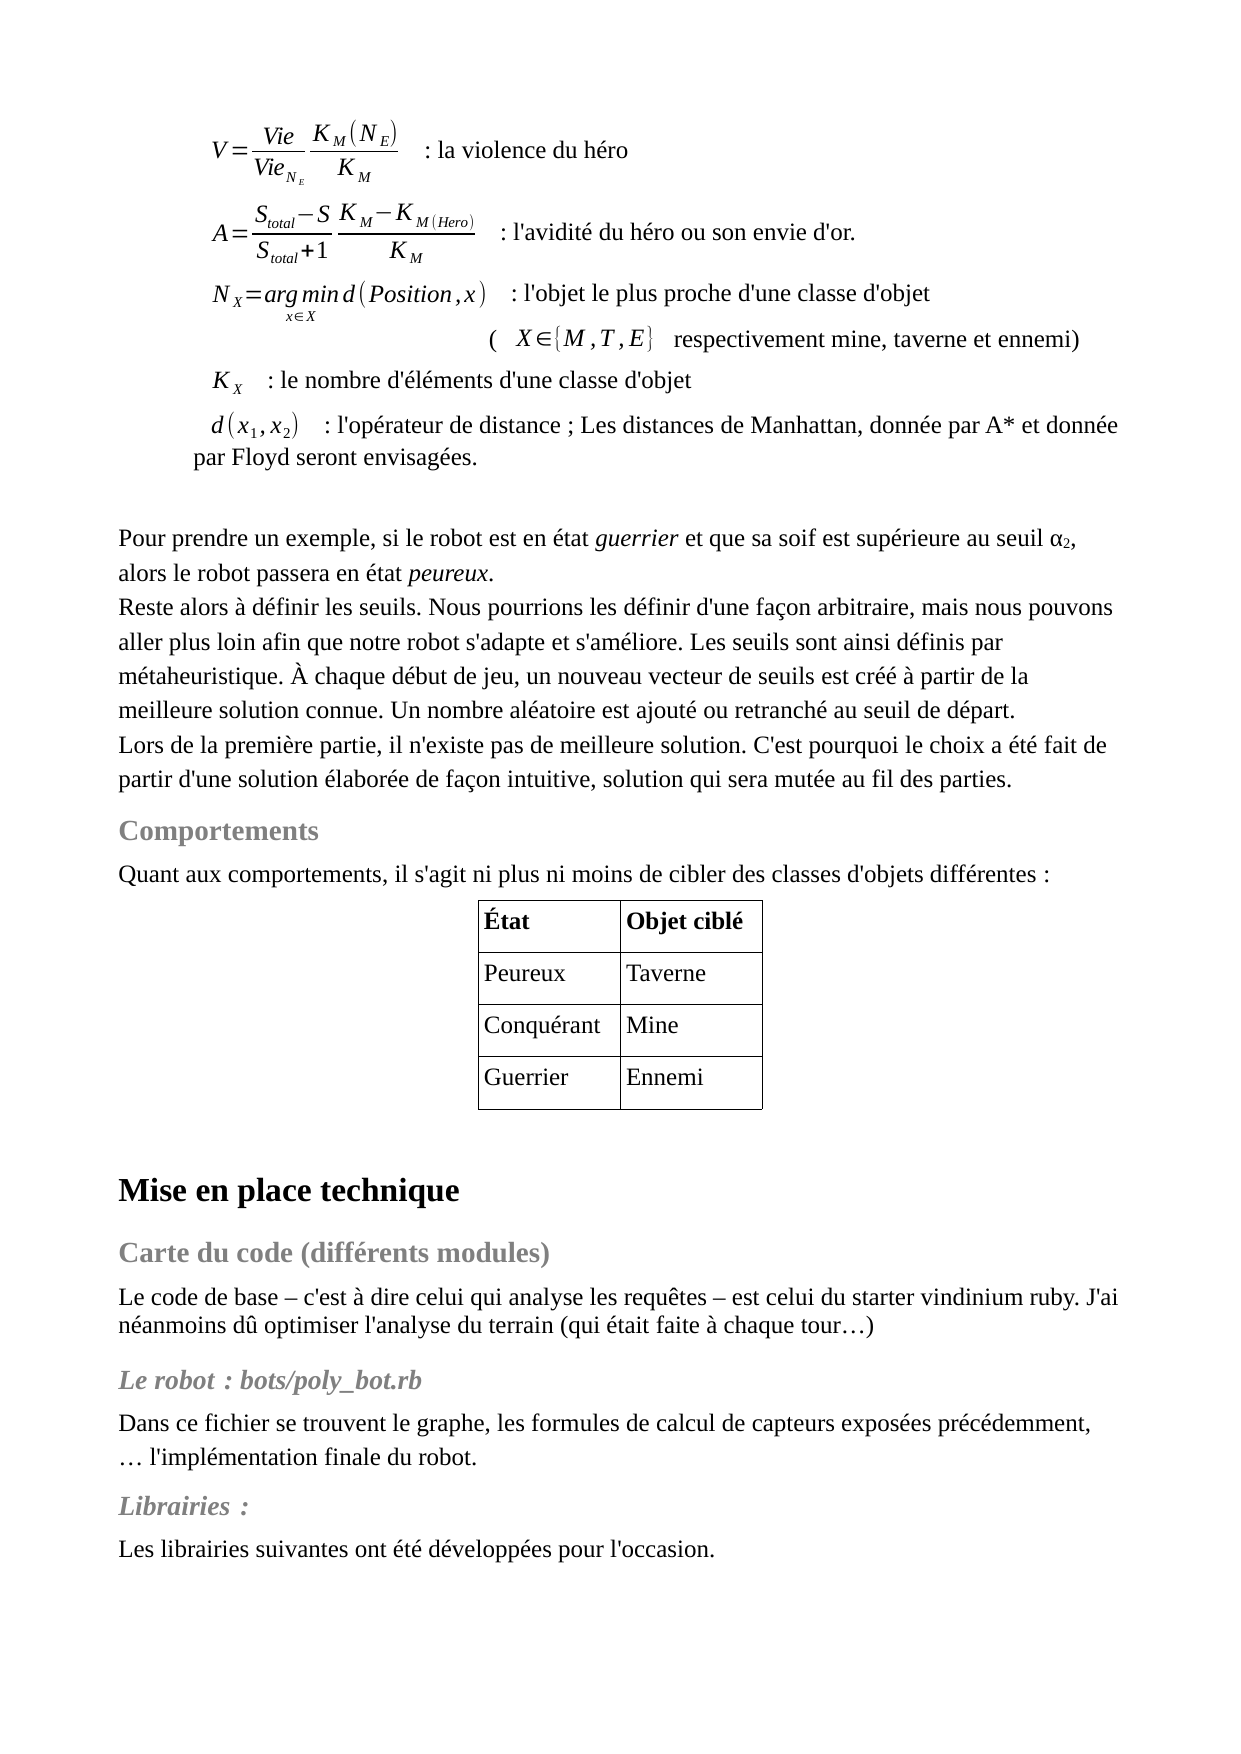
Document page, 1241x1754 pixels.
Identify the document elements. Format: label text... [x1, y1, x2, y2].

list : le nombre d'éléments d'une classe d'objet [156, 366, 1122, 398]
table_header Objet ciblé [621, 901, 762, 952]
subtitle Carte du code (différents modules) [118, 1236, 1122, 1269]
text Dans ce fichier se trouvent le graphe, les formules de calcul de capteurs exposées précédemment, … l'implémentation finale du robot. [118, 1408, 1122, 1471]
subtitle Le robot : bots/poly_bot.rb [118, 1363, 1122, 1395]
table_cell Taverne [621, 953, 762, 1004]
table_cell Mine [621, 1005, 762, 1056]
list : l'objet le plus proche d'une classe d'objet (respectivement mine, taverne et ennemi) [156, 278, 1122, 354]
table_header État [479, 901, 620, 952]
table_cell Ennemi [621, 1057, 762, 1108]
subtitle Librairies : [118, 1489, 1122, 1521]
subtitle Mise en place technique [118, 1170, 1122, 1208]
text Quant aux comportements, il s'agit ni plus ni moins de cibler des classes d'objets différentes : [118, 859, 1122, 888]
list : l'avidité du héro ou son envie d'or. [156, 199, 1122, 267]
list : la violence du héro [156, 118, 1122, 187]
text Le code de base – c'est à dire celui qui analyse les requêtes – est celui du starter vindinium ruby. J'ai néanmoins dû optimiser l'analyse du terrain (qui était faite à chaque tour…) [118, 1282, 1122, 1339]
table_cell Guerrier [479, 1057, 620, 1108]
table_cell Peureux [479, 953, 620, 1004]
table_cell Conquérant [479, 1005, 620, 1056]
text Pour prendre un exemple, si le robot est en état guerrier et que sa soif est supérieure au seuil α2, alors le robot passera en état peureux. [118, 523, 1122, 586]
text Lors de la première partie, il n'existe pas de meilleure solution. C'est pourquoi le choix a été fait de partir d'une solution élaborée de façon intuitive, solution qui sera mutée au fil des parties. [118, 730, 1122, 793]
text Les librairies suivantes ont été développées pour l'occasion. [118, 1534, 1122, 1562]
list : l'opérateur de distance ; Les distances de Manhattan, donnée par A* et donnée par Floyd seront envisagées. [156, 410, 1122, 471]
text Reste alors à définir les seuils. Nous pourrions les définir d'une façon arbitraire, mais nous pouvons aller plus loin afin que notre robot s'adapte et s'améliore. Les seuils sont ainsi définis par métaheuristique. À chaque début de jeu, un nouveau vecteur de seuils est créé à partir de la meilleure solution connue. Un nombre aléatoire est ajouté ou retranché au seuil de départ. [118, 592, 1122, 724]
subtitle Comportements [118, 813, 1122, 847]
